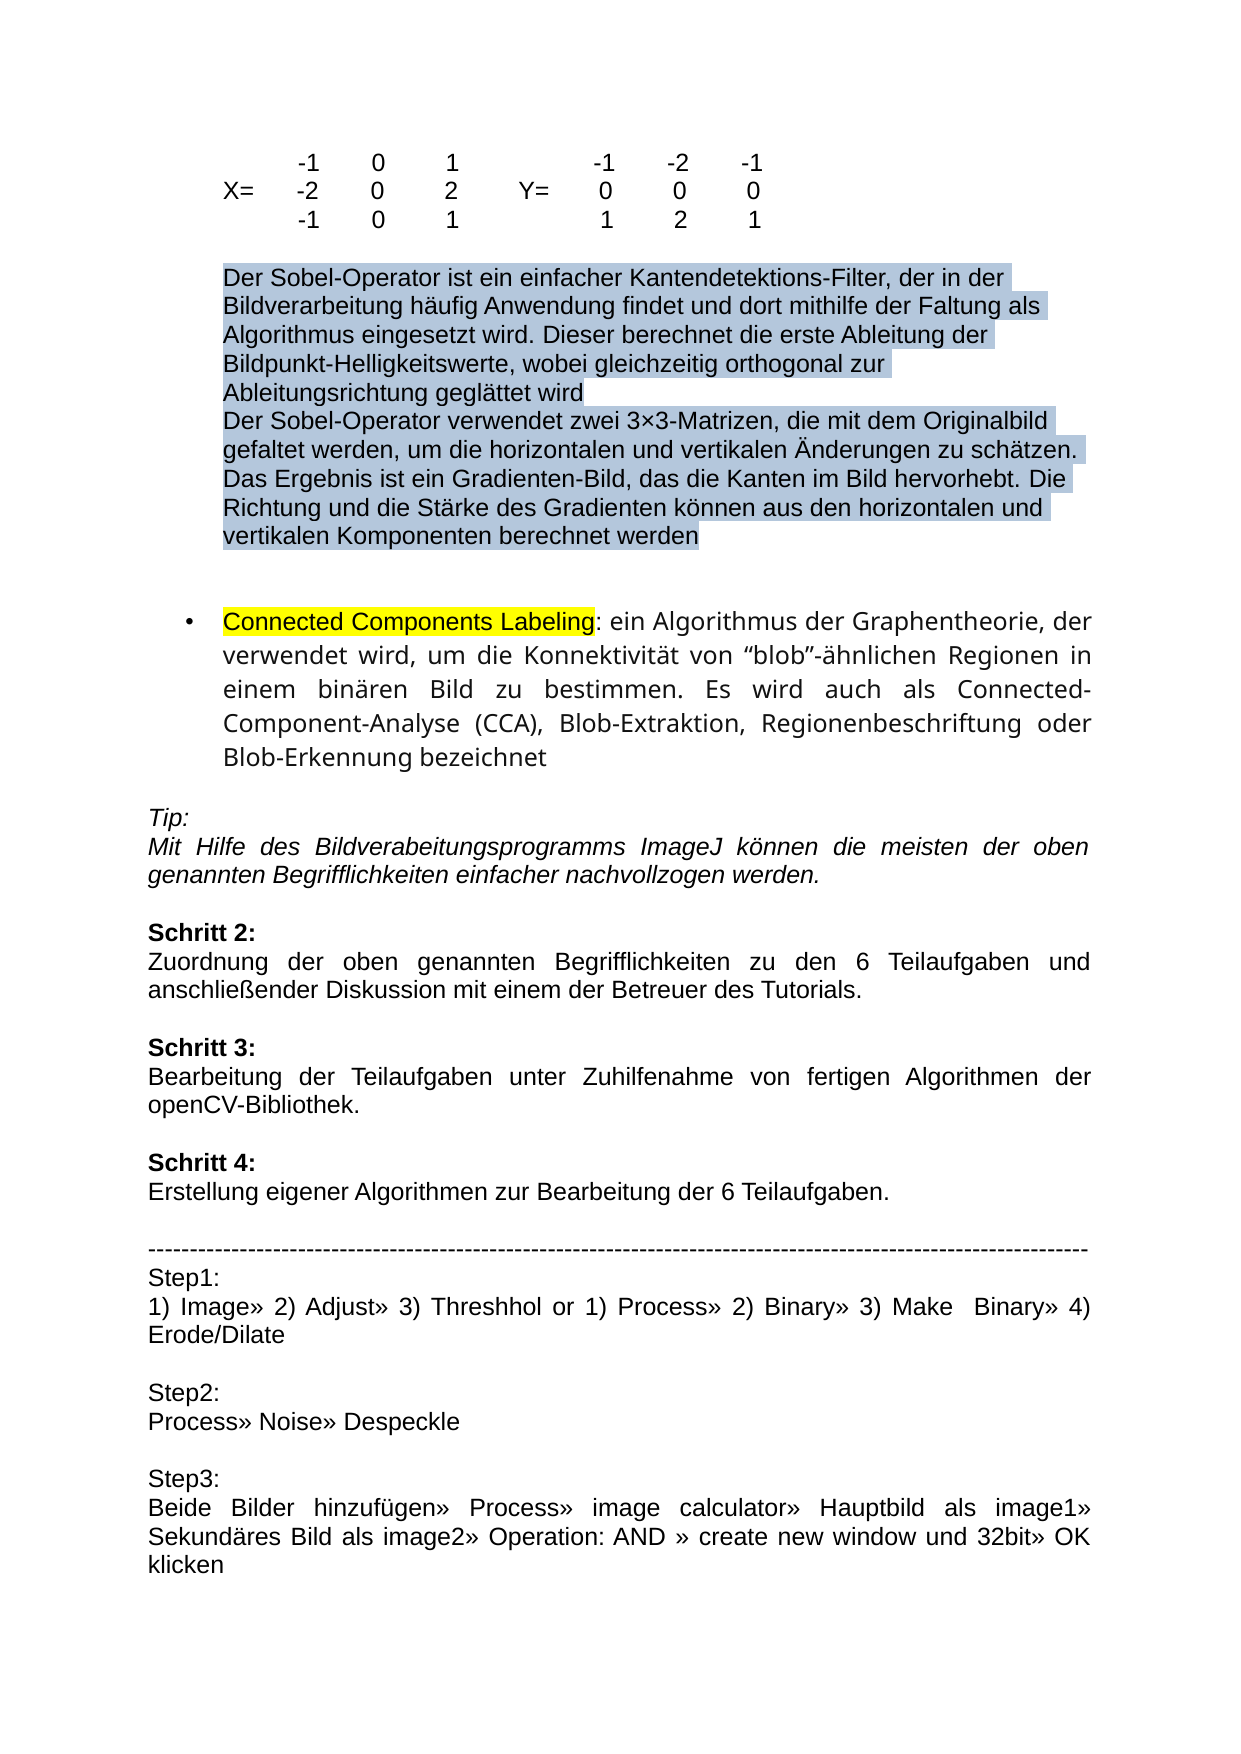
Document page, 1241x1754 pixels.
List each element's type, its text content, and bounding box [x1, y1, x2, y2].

text Process» Noise» Despeckle [148, 1407, 1093, 1435]
text Schritt 4: [148, 1148, 1093, 1177]
list -1 0 1 1 2 1 [260, 205, 1093, 234]
text ----------------------------------------------------------------------------------------------------------------- [148, 1234, 1093, 1263]
text Schritt 2: [148, 918, 1093, 947]
text Step3: [148, 1464, 1093, 1493]
text Zuordnung der oben genannten Begrifflichkeiten zu den 6 Teilaufgaben und anschließender Diskussion mit einem der Betreuer des Tutorials. [148, 947, 1093, 1004]
text Step1: [148, 1263, 1093, 1292]
text Bearbeitung der Teilaufgaben unter Zuhilfenahme von fertigen Algorithmen der openCV-Bibliothek. [148, 1062, 1093, 1119]
list Connected Components Labeling: ein Algorithmus der Graphentheorie, der verwendet wird, um die Konnektivität von “blob”-ähnlichen Regionen in einem binären Bild zu bestimmen. Es wird auch als Connected-Component-Analyse (CCA), Blob-Extraktion, Regionenbeschriftung oder Blob-Erkennung bezeichnet [185, 604, 1093, 774]
text Beide Bilder hinzufügen» Process» image calculator» Hauptbild als image1» Sekundäres Bild als image2» Operation: AND » create new window und 32bit» OK klicken [148, 1493, 1093, 1579]
text Erstellung eigener Algorithmen zur Bearbeitung der 6 Teilaufgaben. [148, 1177, 1093, 1205]
text Schritt 3: [148, 1033, 1093, 1062]
text 1) Image» 2) Adjust» 3) Threshhol or 1) Process» 2) Binary» 3) Make Binary» 4) Erode/Dilate [148, 1292, 1093, 1349]
text Mit Hilfe des Bildverabeitungsprogramms ImageJ können die meisten der oben genannten Begrifflichkeiten einfacher nachvollzogen werden. [148, 832, 1093, 889]
list X= -2 0 2 Y= 0 0 0 [185, 176, 1093, 205]
text Step2: [148, 1378, 1093, 1407]
list Der Sobel-Operator ist ein einfacher Kantendetektions-Filter, der in der Bildverarbeitung häufig Anwendung findet und dort mithilfe der Faltung als Algorithmus eingesetzt wird. Dieser berechnet die erste Ableitung der Bildpunkt-Helligkeitswerte, wobei gleichzeitig orthogonal zur Ableitungsrichtung geglättet wird Der Sobel-Operator verwendet zwei 3×3-Matrizen, die mit dem Originalbild gefaltet werden, um die horizontalen und vertikalen Änderungen zu schätzen. Das Ergebnis ist ein Gradienten-Bild, das die Kanten im Bild hervorhebt. Die Richtung und die Stärke des Gradienten können aus den horizontalen und vertikalen Komponenten berechnet werden [185, 263, 1093, 550]
list -1 0 1 -1 -2 -1 [260, 148, 1093, 176]
text Tip: [148, 803, 1093, 832]
